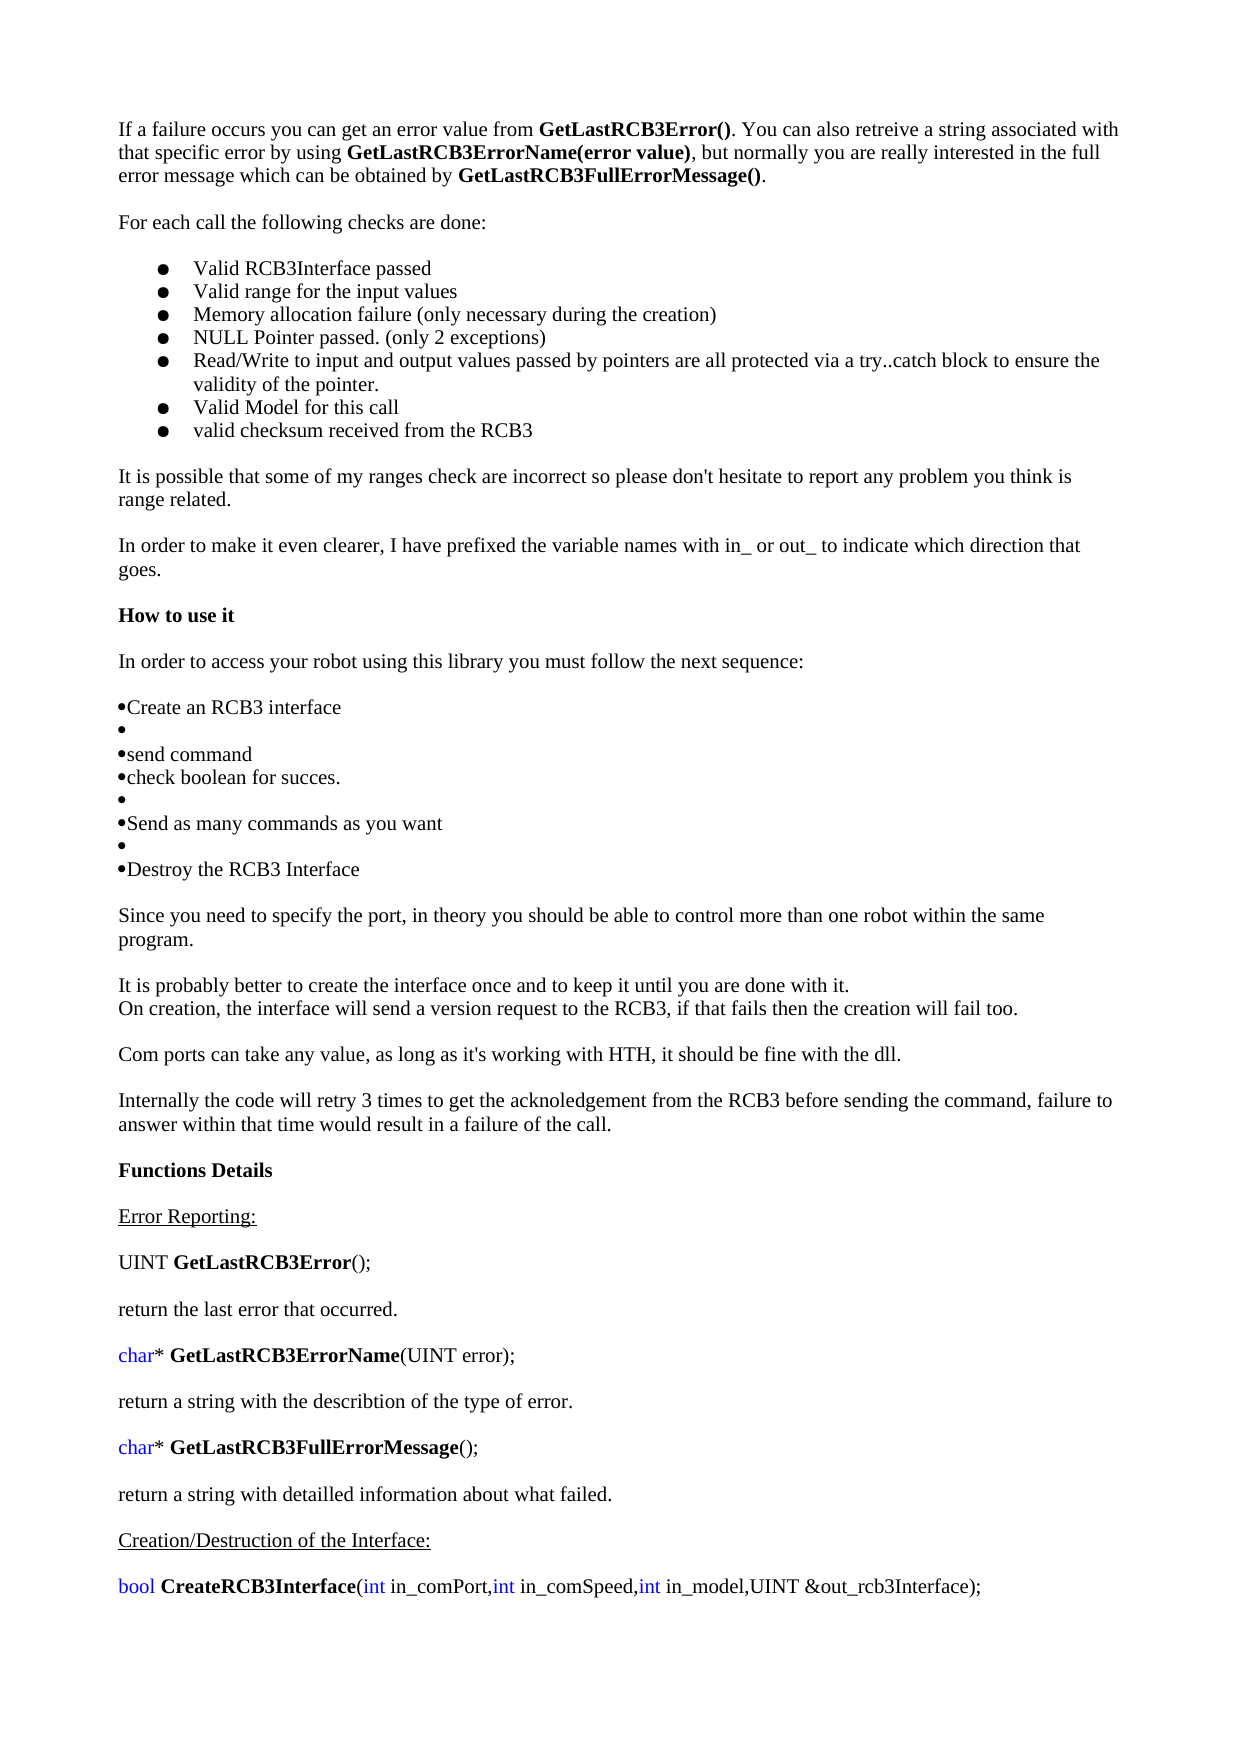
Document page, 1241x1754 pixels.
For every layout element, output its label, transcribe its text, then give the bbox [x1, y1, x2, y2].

text In order to access your robot using this library you must follow the next sequence: [118, 650, 1122, 673]
text For each call the following checks are done: [118, 211, 1122, 234]
text In order to make it even clearer, I have prefixed the variable names with in_ or out_ to indicate which direction that goes. [118, 534, 1122, 581]
text Since you need to specify the port, in theory you should be able to control more than one robot within the same program. [118, 904, 1122, 951]
text It is probably better to create the interface once and to keep it until you are done with it. [118, 974, 1122, 997]
list check boolean for succes. [118, 766, 1122, 789]
list Memory allocation failure (only necessary during the creation) [156, 303, 1122, 326]
text char* GetLastRCB3FullErrorMessage(); [118, 1436, 1122, 1459]
list Send as many commands as you want [118, 812, 1122, 835]
list Valid Model for this call [156, 396, 1122, 419]
text Com ports can take any value, as long as it's working with HTH, it should be fine with the dll. [118, 1043, 1122, 1066]
text How to use it [118, 604, 1122, 627]
text Error Reporting: [118, 1205, 1122, 1228]
text It is possible that some of my ranges check are incorrect so please don't hesitate to report any problem you think is range related. [118, 465, 1122, 511]
text return a string with detailled information about what failed. [118, 1482, 1122, 1506]
text return a string with the describtion of the type of error. [118, 1390, 1122, 1413]
list Read/Write to input and output values passed by pointers are all protected via a try..catch block to ensure the validity of the pointer. [156, 349, 1122, 396]
text Internally the code will retry 3 times to get the acknoledgement from the RCB3 before sending the command, failure to answer within that time would result in a failure of the call. [118, 1089, 1122, 1136]
list valid checksum received from the RCB3 [156, 419, 1122, 442]
list Create an RCB3 interface [118, 696, 1122, 719]
list Valid RCB3Interface passed [156, 257, 1122, 280]
list NULL Pointer passed. (only 2 exceptions) [156, 326, 1122, 349]
text Creation/Destruction of the Interface: [118, 1529, 1122, 1552]
text If a failure occurs you can get an error value from GetLastRCB3Error(). You can also retreive a string associated with that specific error by using GetLastRCB3ErrorName(error value), but normally you are really interested in the full error message which can be obtained by GetLastRCB3FullErrorMessage(). [118, 118, 1122, 187]
list send command [118, 742, 1122, 766]
text return the last error that occurred. [118, 1297, 1122, 1321]
text char* GetLastRCB3ErrorName(UINT error); [118, 1344, 1122, 1367]
text bool CreateRCB3Interface(int in_comPort,int in_comSpeed,int in_model,UINT &out_rcb3Interface); [118, 1575, 1122, 1598]
text UINT GetLastRCB3Error(); [118, 1251, 1122, 1274]
text Functions Details [118, 1159, 1122, 1182]
list Valid range for the input values [156, 280, 1122, 303]
text On creation, the interface will send a version request to the RCB3, if that fails then the creation will fail too. [118, 997, 1122, 1020]
list Destroy the RCB3 Interface [118, 858, 1122, 881]
